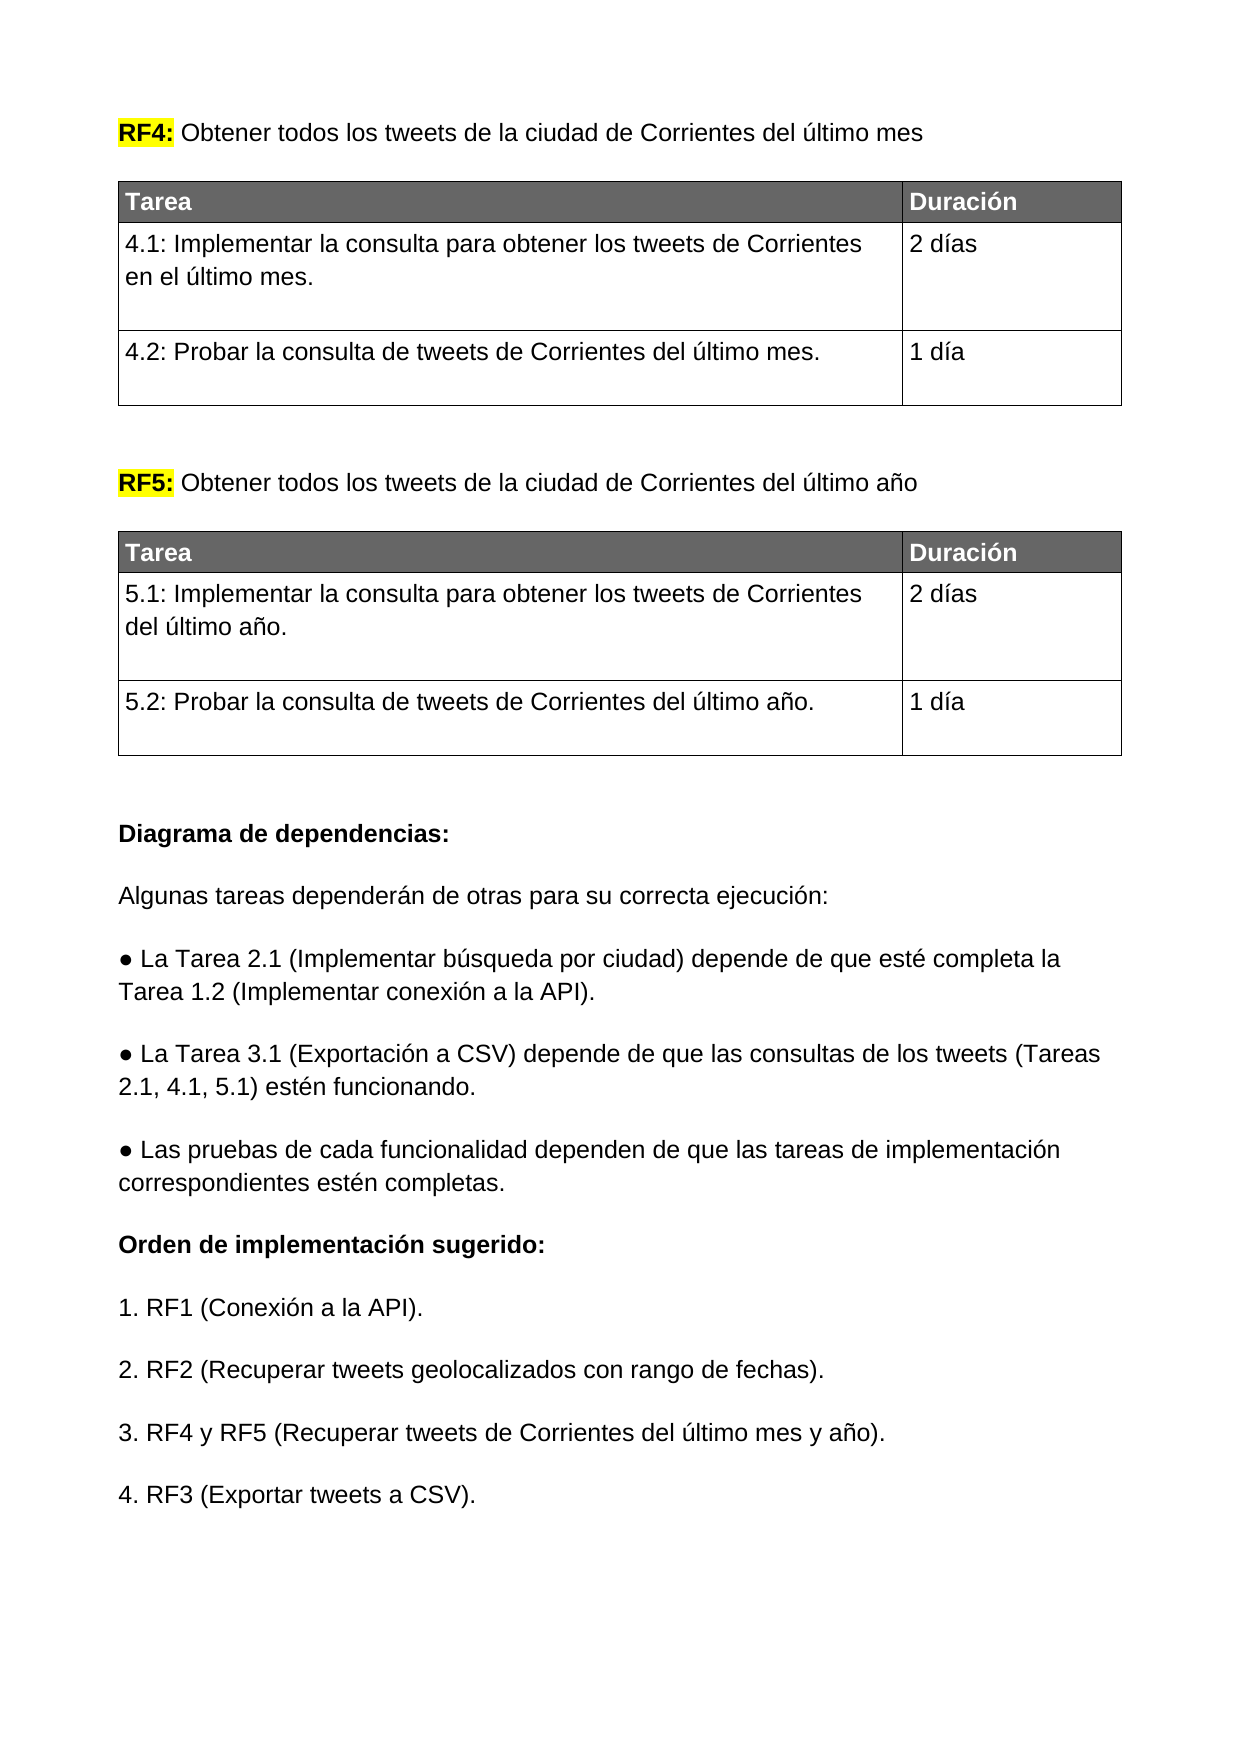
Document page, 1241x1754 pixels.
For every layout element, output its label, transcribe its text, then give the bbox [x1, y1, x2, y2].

text ● La Tarea 3.1 (Exportación a CSV) depende de que las consultas de los tweets (Tareas 2.1, 4.1, 5.1) estén funcionando. [118, 1039, 1122, 1101]
table_header Tarea [119, 182, 902, 222]
text 1. RF1 (Conexión a la API). [118, 1293, 1122, 1322]
text Algunas tareas dependerán de otras para su correcta ejecución: [118, 881, 1122, 910]
table_cell 5.1: Implementar la consulta para obtener los tweets de Corrientes del último año. [119, 573, 902, 680]
table_header Tarea [119, 532, 902, 572]
text ● La Tarea 2.1 (Implementar búsqueda por ciudad) depende de que esté completa la Tarea 1.2 (Implementar conexión a la API). [118, 944, 1122, 1006]
text Orden de implementación sugerido: [118, 1230, 1122, 1259]
table_header Duración [903, 182, 1121, 222]
table_cell 2 días [903, 573, 1121, 680]
text ● Las pruebas de cada funcionalidad dependen de que las tareas de implementación correspondientes estén completas. [118, 1135, 1122, 1197]
text Diagrama de dependencias: [118, 819, 1122, 847]
table_header Duración [903, 532, 1121, 572]
table_cell 4.2: Probar la consulta de tweets de Corrientes del último mes. [119, 331, 902, 405]
table_cell 5.2: Probar la consulta de tweets de Corrientes del último año. [119, 681, 902, 755]
text 2. RF2 (Recuperar tweets geolocalizados con rango de fechas). [118, 1355, 1122, 1384]
text RF4: Obtener todos los tweets de la ciudad de Corrientes del último mes [118, 118, 1122, 147]
table_cell 2 días [903, 223, 1121, 330]
table_cell 1 día [903, 331, 1121, 405]
text 4. RF3 (Exportar tweets a CSV). [118, 1480, 1122, 1509]
text RF5: Obtener todos los tweets de la ciudad de Corrientes del último año [118, 468, 1122, 497]
text 3. RF4 y RF5 (Recuperar tweets de Corrientes del último mes y año). [118, 1418, 1122, 1447]
table_cell 4.1: Implementar la consulta para obtener los tweets de Corrientes en el último mes. [119, 223, 902, 330]
table_cell 1 día [903, 681, 1121, 755]
